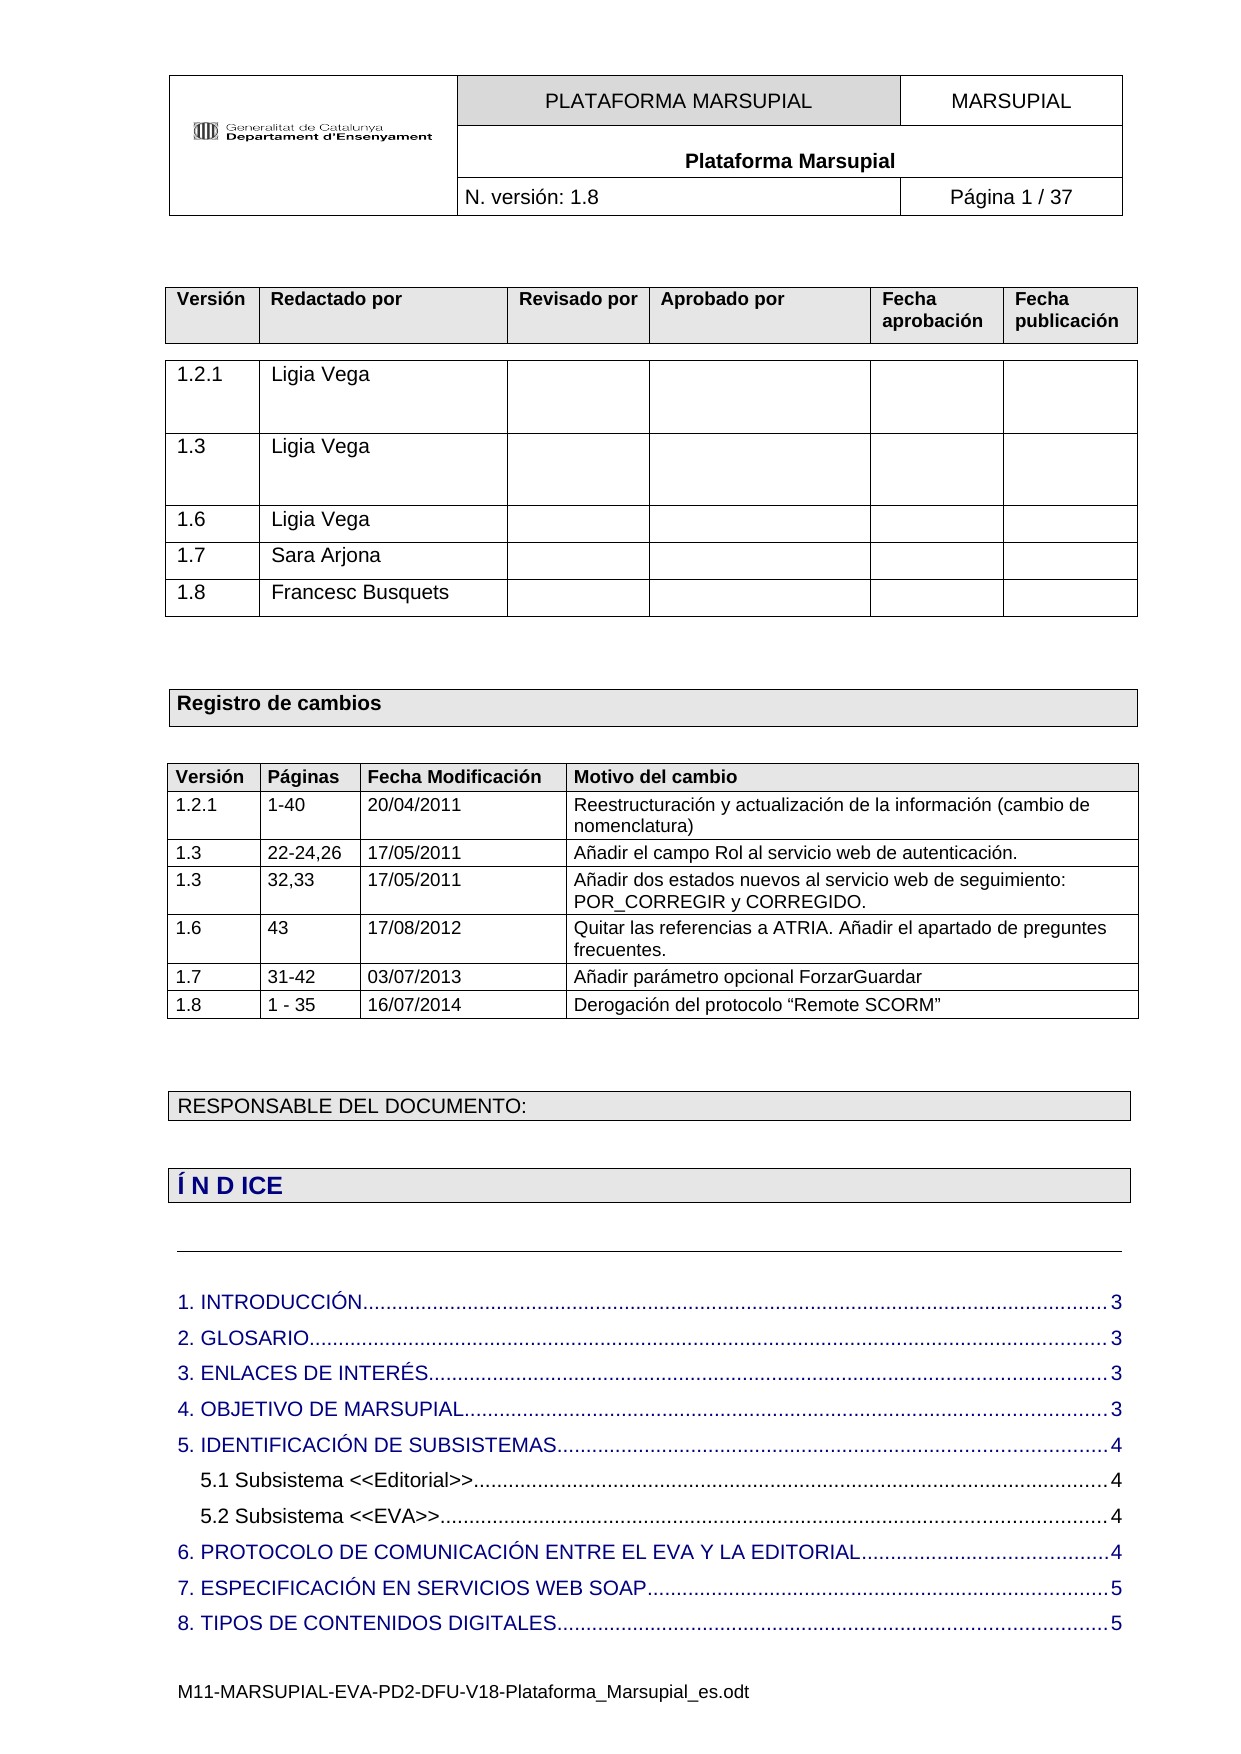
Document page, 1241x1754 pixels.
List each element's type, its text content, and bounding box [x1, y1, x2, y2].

table_cell [650, 543, 870, 579]
table_cell [259, 344, 508, 360]
table_cell 16/07/2014 [361, 991, 566, 1018]
table_cell Derogación del protocolo “Remote SCORM” [567, 991, 1138, 1018]
table_cell 17/08/2012 [361, 915, 566, 962]
table_cell [649, 344, 871, 360]
table_cell [650, 434, 870, 505]
text 5.1 Subsistema <<Editorial>> 4 [200, 1468, 1122, 1492]
text 1. INTRODUCCIÓN 3 [177, 1289, 1122, 1313]
table_cell [871, 434, 1003, 505]
table_cell [165, 344, 259, 360]
table_header Fecha publicación [1004, 288, 1137, 343]
text 3. ENLACES DE INTERÉS 3 [177, 1361, 1122, 1385]
table_cell 20/04/2011 [361, 792, 566, 839]
table_header Registro de cambios [170, 690, 1137, 726]
table_cell [1004, 434, 1137, 505]
table_cell 1.2.1 [166, 361, 259, 433]
table_cell [508, 543, 649, 579]
table_cell [1004, 506, 1137, 542]
table_cell [871, 344, 1003, 360]
table_cell Ligia Vega [260, 506, 507, 542]
table_cell [871, 361, 1003, 433]
table_cell [650, 580, 870, 616]
table_header Revisado por [508, 288, 649, 343]
table_cell [508, 506, 649, 542]
table_cell 1.7 [166, 543, 259, 579]
table_cell [1004, 580, 1137, 616]
table_cell 1.7 [168, 964, 260, 990]
table_cell 03/07/2013 [361, 964, 566, 990]
table_cell Sara Arjona [260, 543, 507, 579]
table_cell Ligia Vega [260, 361, 507, 433]
table_header Versión [168, 764, 260, 791]
table_cell 17/05/2011 [361, 867, 566, 914]
table_cell 1.8 [166, 580, 259, 616]
text Í N D ICE [169, 1169, 1130, 1202]
table_header Fecha Modificación [361, 764, 566, 791]
table_cell 1.6 [168, 915, 260, 962]
table_header Versión [166, 288, 259, 343]
table_cell [650, 506, 870, 542]
table_cell Añadir dos estados nuevos al servicio web de seguimiento: POR_CORREGIR y CORREGIDO. [567, 867, 1138, 914]
table_cell [1004, 361, 1137, 433]
table_cell 31-42 [261, 964, 360, 990]
text 7. ESPECIFICACIÓN EN SERVICIOS WEB SOAP 5 [177, 1575, 1122, 1599]
table_cell 1.2.1 [168, 792, 260, 839]
table_cell Añadir parámetro opcional ForzarGuardar [567, 964, 1138, 990]
table_cell Ligia Vega [260, 434, 507, 505]
table_cell 17/05/2011 [361, 840, 566, 866]
table_cell [508, 580, 649, 616]
table_cell [871, 580, 1003, 616]
text 4. OBJETIVO DE MARSUPIAL 3 [177, 1397, 1122, 1421]
table_cell 1.3 [166, 434, 259, 505]
text RESPONSABLE DEL DOCUMENTO: [169, 1092, 1130, 1120]
table_cell 1-40 [261, 792, 360, 839]
table_cell [871, 506, 1003, 542]
table_header Aprobado por [650, 288, 870, 343]
text 6. PROTOCOLO DE COMUNICACIÓN ENTRE EL EVA Y LA EDITORIAL 4 [177, 1540, 1122, 1564]
table_cell Añadir el campo Rol al servicio web de autenticación. [567, 840, 1138, 866]
text 5.2 Subsistema <<EVA>> 4 [200, 1504, 1122, 1528]
text 8. TIPOS DE CONTENIDOS DIGITALES 5 [177, 1611, 1122, 1635]
table_cell [508, 344, 649, 360]
table_cell [650, 361, 870, 433]
table_cell 32,33 [261, 867, 360, 914]
text 5. IDENTIFICACIÓN DE SUBSISTEMAS 4 [177, 1432, 1122, 1456]
table_cell 1 - 35 [261, 991, 360, 1018]
table_header Redactado por [260, 288, 507, 343]
table_cell 43 [261, 915, 360, 962]
table_cell Quitar las referencias a ATRIA. Añadir el apartado de preguntes frecuentes. [567, 915, 1138, 962]
table_cell 1.6 [166, 506, 259, 542]
table_cell Francesc Busquets [260, 580, 507, 616]
table_cell 22-24,26 [261, 840, 360, 866]
table_cell [1004, 344, 1137, 360]
table_cell 1.3 [168, 840, 260, 866]
table_cell [1004, 543, 1137, 579]
table_header Motivo del cambio [567, 764, 1138, 791]
table_cell [871, 543, 1003, 579]
table_cell [508, 361, 649, 433]
table_cell 1.8 [168, 991, 260, 1018]
table_cell Reestructuración y actualización de la información (cambio de nomenclatura) [567, 792, 1138, 839]
table_cell 1.3 [168, 867, 260, 914]
text 2. GLOSARIO 3 [177, 1325, 1122, 1349]
table_header Páginas [261, 764, 360, 791]
table_header Fecha aprobación [871, 288, 1003, 343]
table_cell [508, 434, 649, 505]
